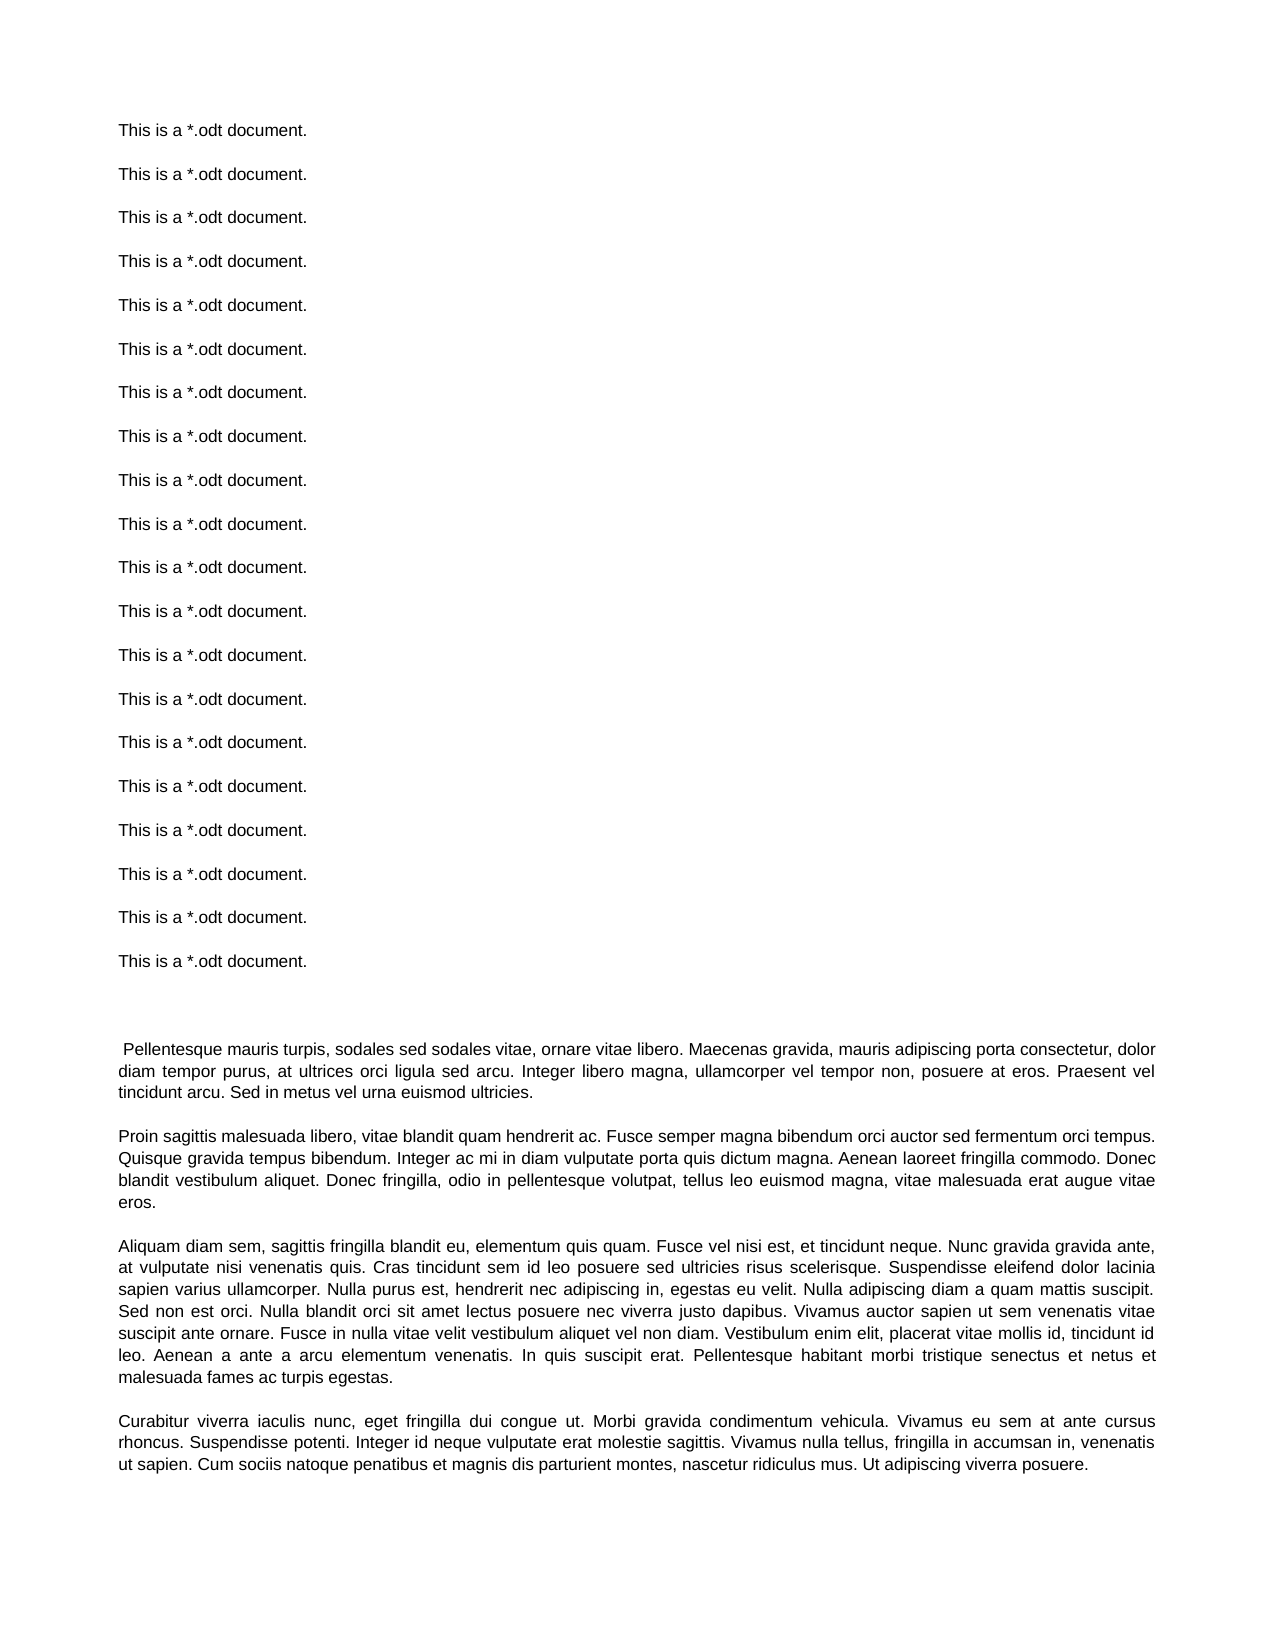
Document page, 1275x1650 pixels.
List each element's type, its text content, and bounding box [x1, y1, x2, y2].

text This is a *.odt document. [118, 862, 1157, 884]
text This is a *.odt document. [118, 337, 1157, 359]
text This is a *.odt document. [118, 687, 1157, 709]
text This is a *.odt document. [118, 818, 1157, 840]
text This is a *.odt document. [118, 949, 1157, 971]
text This is a *.odt document. [118, 293, 1157, 315]
text This is a *.odt document. [118, 468, 1157, 490]
text This is a *.odt document. [118, 906, 1157, 927]
text This is a *.odt document. [118, 206, 1157, 227]
text This is a *.odt document. [118, 162, 1157, 184]
text Proin sagittis malesuada libero, vitae blandit quam hendrerit ac. Fusce semper magna bibendum orci auctor sed fermentum orci tempus. Quisque gravida tempus bibendum. Integer ac mi in diam vulputate porta quis dictum magna. Aenean laoreet fringilla commodo. Donec blandit vestibulum aliquet. Donec fringilla, odio in pellentesque volutpat, tellus leo euismod magna, vitae malesuada erat augue vitae eros. [118, 1124, 1157, 1212]
text This is a *.odt document. [118, 731, 1157, 752]
text This is a *.odt document. [118, 118, 1157, 140]
text This is a *.odt document. [118, 381, 1157, 402]
text This is a *.odt document. [118, 556, 1157, 577]
text Curabitur viverra iaculis nunc, eget fringilla dui congue ut. Morbi gravida condimentum vehicula. Vivamus eu sem at ante cursus rhoncus. Suspendisse potenti. Integer id neque vulputate erat molestie sagittis. Vivamus nulla tellus, fringilla in accumsan in, venenatis ut sapien. Cum sociis natoque penatibus et magnis dis parturient montes, nascetur ridiculus mus. Ut adipiscing viverra posuere. [118, 1409, 1157, 1474]
text This is a *.odt document. [118, 249, 1157, 271]
text This is a *.odt document. [118, 643, 1157, 665]
text This is a *.odt document. [118, 424, 1157, 446]
text This is a *.odt document. [118, 599, 1157, 621]
text This is a *.odt document. [118, 512, 1157, 534]
text This is a *.odt document. [118, 774, 1157, 796]
text Aliquam diam sem, sagittis fringilla blandit eu, elementum quis quam. Fusce vel nisi est, et tincidunt neque. Nunc gravida gravida ante, at vulputate nisi venenatis quis. Cras tincidunt sem id leo posuere sed ultricies risus scelerisque. Suspendisse eleifend dolor lacinia sapien varius ullamcorper. Nulla purus est, hendrerit nec adipiscing in, egestas eu velit. Nulla adipiscing diam a quam mattis suscipit. Sed non est orci. Nulla blandit orci sit amet lectus posuere nec viverra justo dapibus. Vivamus auctor sapien ut sem venenatis vitae suscipit ante ornare. Fusce in nulla vitae velit vestibulum aliquet vel non diam. Vestibulum enim elit, placerat vitae mollis id, tincidunt id leo. Aenean a ante a arcu elementum venenatis. In quis suscipit erat. Pellentesque habitant morbi tristique senectus et netus et malesuada fames ac turpis egestas. [118, 1234, 1157, 1387]
text Pellentesque mauris turpis, sodales sed sodales vitae, ornare vitae libero. Maecenas gravida, mauris adipiscing porta consectetur, dolor diam tempor purus, at ultrices orci ligula sed arcu. Integer libero magna, ullamcorper vel tempor non, posuere at eros. Praesent vel tincidunt arcu. Sed in metus vel urna euismod ultricies. [118, 1037, 1157, 1102]
